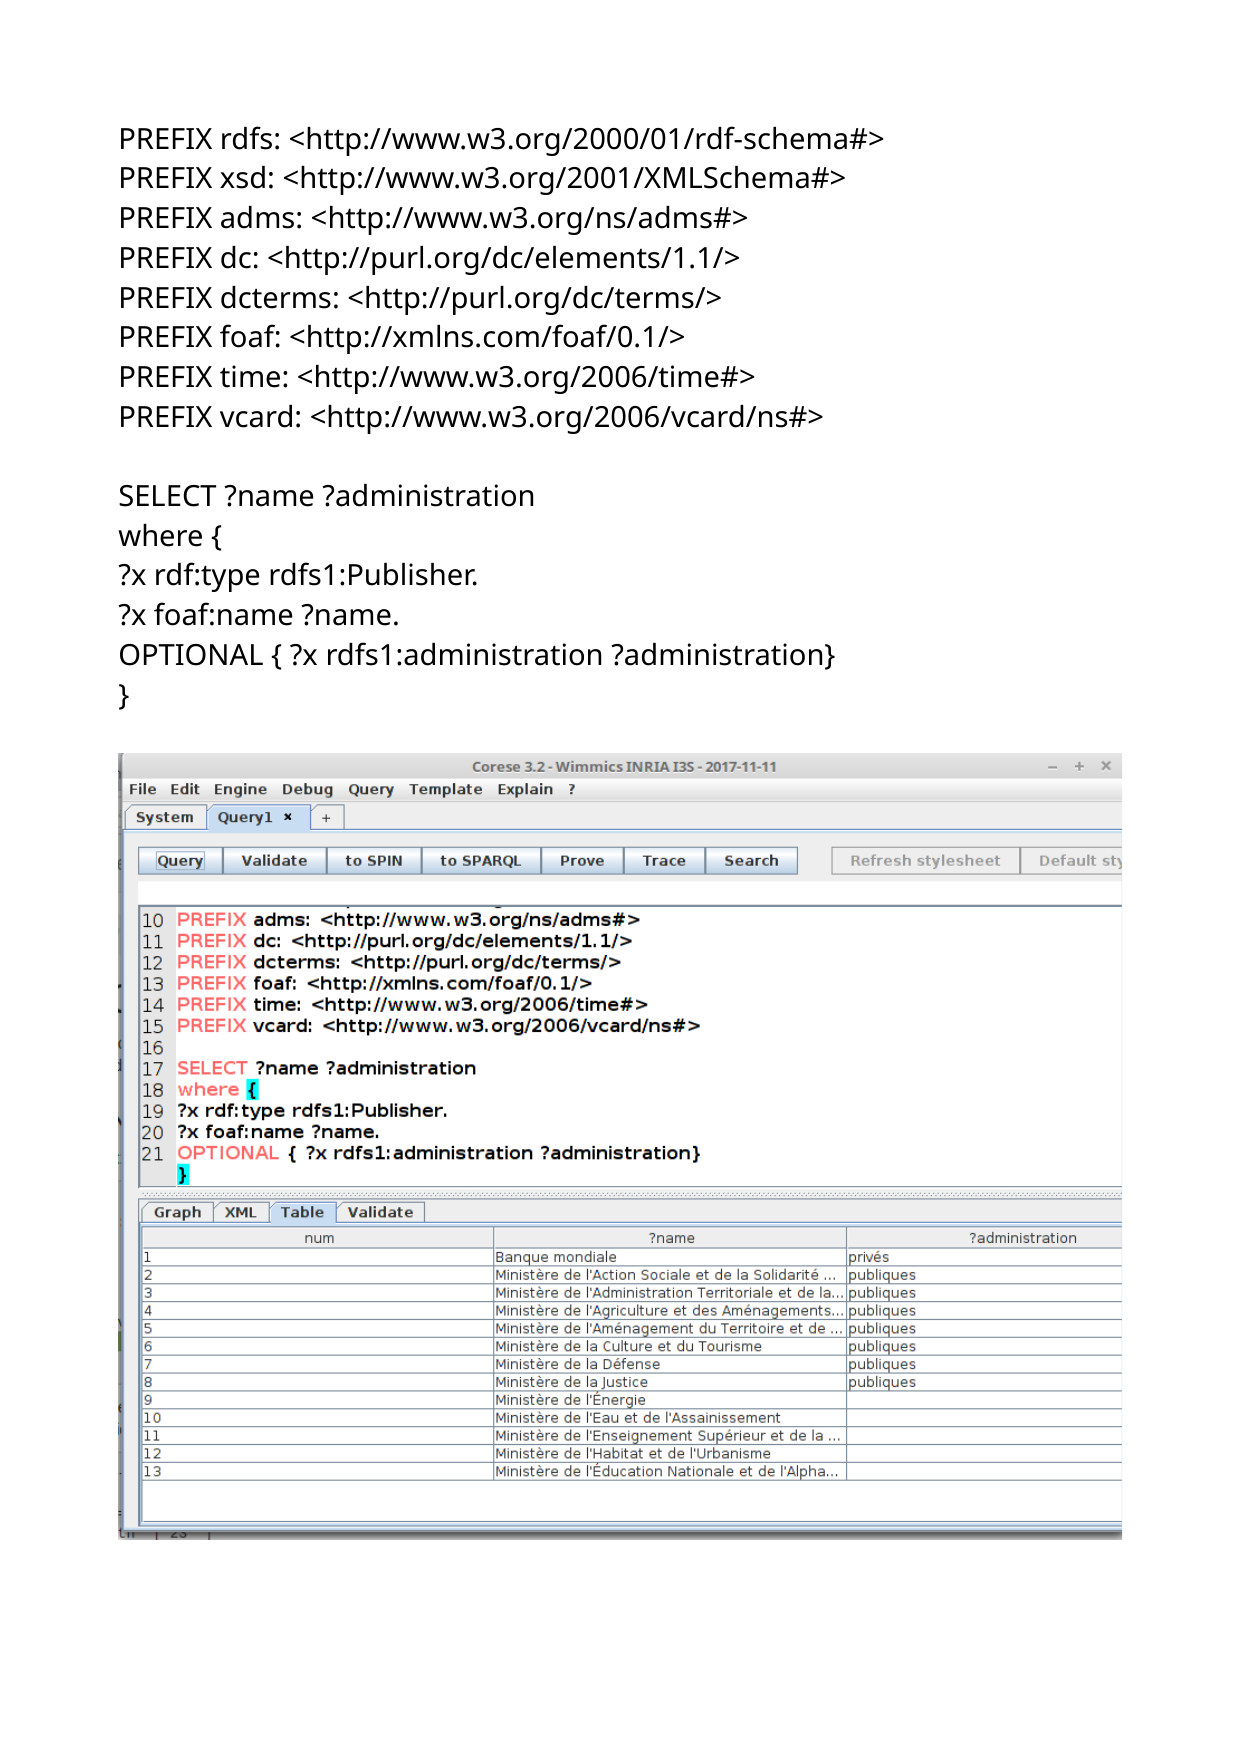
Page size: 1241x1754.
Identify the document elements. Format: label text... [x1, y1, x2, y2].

text OPTIONAL { ?x rdfs1:administration ?administration} [118, 634, 1122, 674]
text PREFIX dc: <http://purl.org/dc/elements/1.1/> [118, 237, 1122, 277]
text } [118, 674, 1122, 713]
text PREFIX adms: <http://www.w3.org/ns/adms#> [118, 197, 1122, 237]
text PREFIX foaf: <http://xmlns.com/foaf/0.1/> [118, 317, 1122, 356]
text PREFIX time: <http://www.w3.org/2006/time#> [118, 356, 1122, 396]
text ?x foaf:name ?name. [118, 594, 1122, 634]
text PREFIX vcard: <http://www.w3.org/2006/vcard/ns#> [118, 396, 1122, 436]
text ?x rdf:type rdfs1:Publisher. [118, 555, 1122, 594]
text PREFIX dcterms: <http://purl.org/dc/terms/> [118, 277, 1122, 317]
text PREFIX rdfs: <http://www.w3.org/2000/01/rdf-schema#> [118, 118, 1122, 158]
text PREFIX xsd: <http://www.w3.org/2001/XMLSchema#> [118, 158, 1122, 197]
text SELECT ?name ?administration [118, 475, 1122, 515]
text where { [118, 515, 1122, 555]
